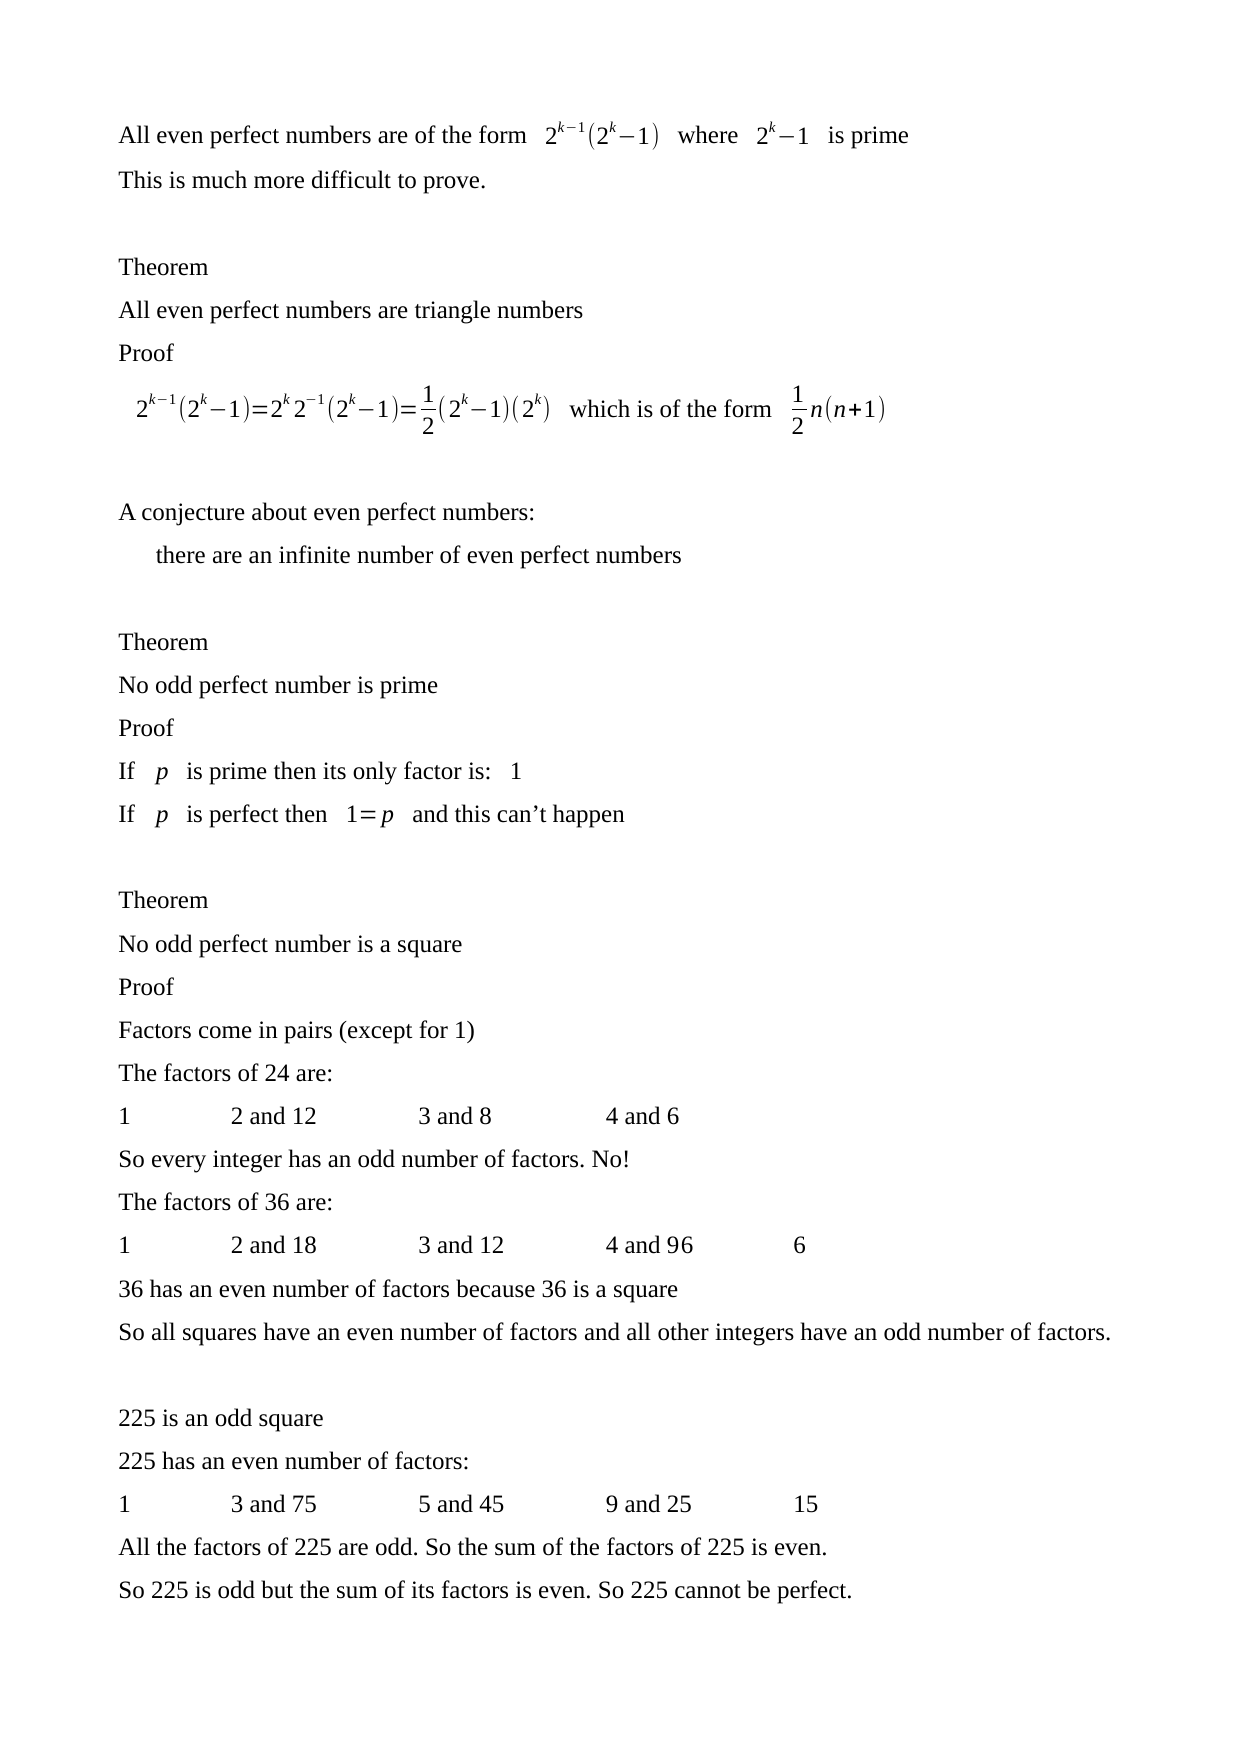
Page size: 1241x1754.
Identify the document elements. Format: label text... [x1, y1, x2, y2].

text No odd perfect number is a square [118, 929, 1122, 957]
text No odd perfect number is prime [118, 670, 1122, 699]
text So all squares have an even number of factors and all other integers have an odd number of factors. [118, 1317, 1122, 1346]
text 225 has an even number of factors: [118, 1446, 1122, 1475]
text Theorem [118, 886, 1122, 914]
text All the factors of 225 are odd. So the sum of the factors of 225 is even. [118, 1532, 1122, 1561]
text So every integer has an odd number of factors. No! [118, 1144, 1122, 1173]
text Ifis perfect thenand this can’t happen [118, 799, 1122, 828]
text Proof [118, 338, 1122, 367]
text A conjecture about even perfect numbers: [118, 497, 1122, 526]
text All even perfect numbers are triangle numbers [118, 295, 1122, 323]
text The factors of 36 are: [118, 1187, 1122, 1216]
text So 225 is odd but the sum of its factors is even. So 225 cannot be perfect. [118, 1576, 1122, 1604]
text 1 3 and 75 5 and 45 9 and 25 15 [118, 1489, 1122, 1518]
text 1 2 and 12 3 and 8 4 and 6 [118, 1101, 1122, 1130]
text Ifis prime then its only factor is: [118, 756, 1122, 785]
text there are an infinite number of even perfect numbers [118, 541, 1122, 569]
text Proof [118, 972, 1122, 1001]
text The factors of 24 are: [118, 1058, 1122, 1087]
text Theorem [118, 627, 1122, 656]
text which is of the form [118, 381, 1122, 440]
text 36 has an even number of factors because 36 is a square [118, 1274, 1122, 1302]
text 225 is an odd square [118, 1403, 1122, 1432]
text Theorem [118, 252, 1122, 280]
text This is much more difficult to prove. [118, 165, 1122, 194]
text 1 2 and 18 3 and 12 4 and 9 6 6 [118, 1231, 1122, 1259]
text All even perfect numbers are of the formwhereis prime [118, 118, 1122, 151]
text Proof [118, 713, 1122, 742]
text Factors come in pairs (except for 1) [118, 1015, 1122, 1044]
